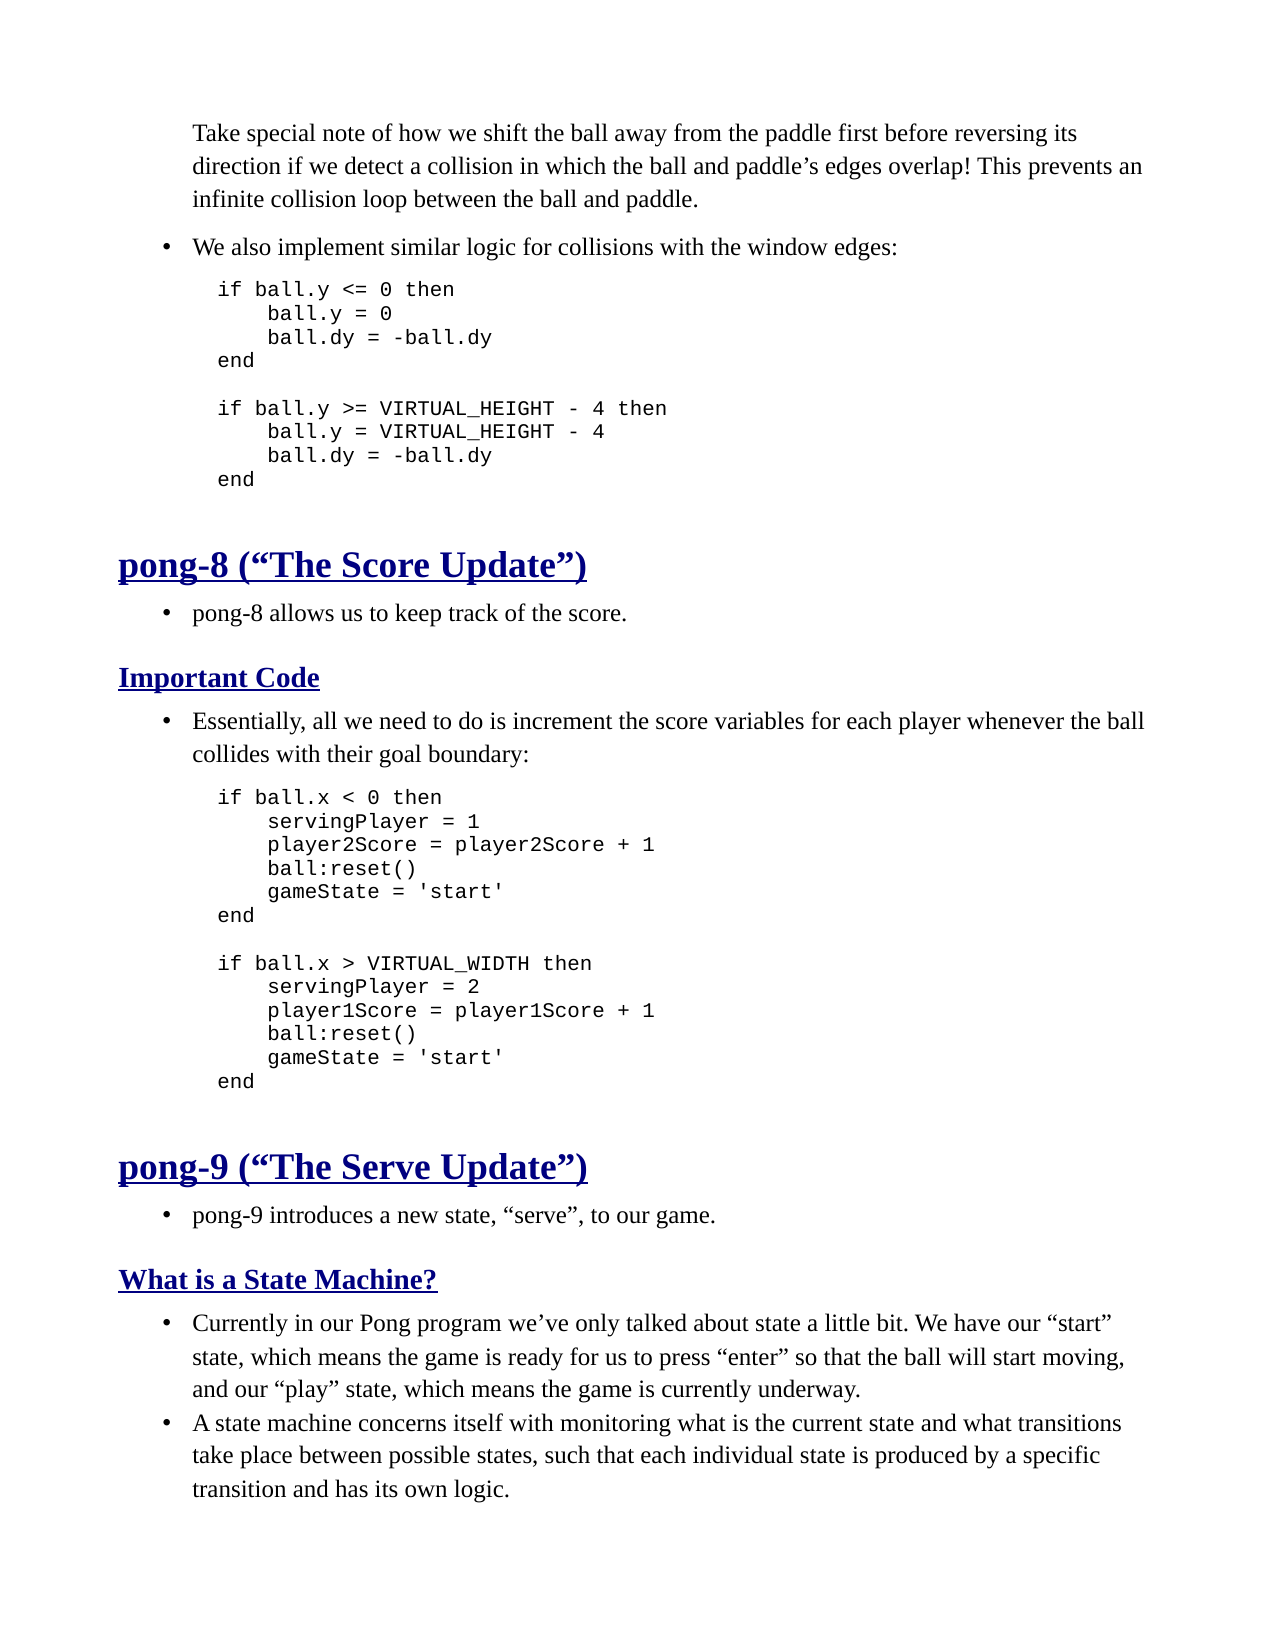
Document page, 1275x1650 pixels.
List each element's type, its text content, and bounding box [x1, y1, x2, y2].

list ball:reset() [162, 858, 1157, 882]
list if ball.y >= VIRTUAL_HEIGHT - 4 then [162, 398, 1157, 421]
list Take special note of how we shift the ball away from the paddle first before reversing its direction if we detect a collision in which the ball and paddle’s edges overlap! This prevents an infinite collision loop between the ball and paddle. [162, 118, 1157, 213]
list pong-8 allows us to keep track of the score. [162, 598, 1157, 627]
list end [162, 1071, 1157, 1094]
subtitle pong-9 (“The Serve Update”) [118, 1145, 1157, 1188]
list servingPlayer = 1 [162, 811, 1157, 834]
list if ball.y <= 0 then [162, 279, 1157, 303]
list player2Score = player2Score + 1 [162, 834, 1157, 858]
subtitle pong-8 (“The Score Update”) [118, 542, 1157, 586]
subtitle What is a State Machine? [118, 1262, 1157, 1296]
list A state machine concerns itself with monitoring what is the current state and what transitions take place between possible states, such that each individual state is produced by a specific transition and has its own logic. [162, 1408, 1157, 1502]
list ball.dy = -ball.dy [162, 327, 1157, 350]
list Essentially, all we need to do is increment the score variables for each player whenever the ball collides with their goal boundary: [162, 706, 1157, 768]
list ball.dy = -ball.dy [162, 445, 1157, 468]
list if ball.x > VIRTUAL_WIDTH then [162, 952, 1157, 976]
list if ball.x < 0 then [162, 787, 1157, 811]
list We also implement similar logic for collisions with the window edges: [162, 232, 1157, 261]
list end [162, 905, 1157, 929]
list player1Score = player1Score + 1 [162, 1000, 1157, 1023]
list gameState = 'start' [162, 882, 1157, 905]
list end [162, 468, 1157, 492]
list ball.y = 0 [162, 303, 1157, 327]
list gameState = 'start' [162, 1047, 1157, 1071]
list Currently in our Pong program we’ve only talked about state a little bit. We have our “start” state, which means the game is ready for us to press “enter” so that the ball will start moving, and our “play” state, which means the game is currently underway. [162, 1308, 1157, 1403]
list pong-9 introduces a new state, “serve”, to our game. [162, 1200, 1157, 1229]
subtitle Important Code [118, 660, 1157, 694]
list ball:reset() [162, 1023, 1157, 1047]
list end [162, 350, 1157, 374]
list ball.y = VIRTUAL_HEIGHT - 4 [162, 421, 1157, 445]
list servingPlayer = 2 [162, 976, 1157, 1000]
